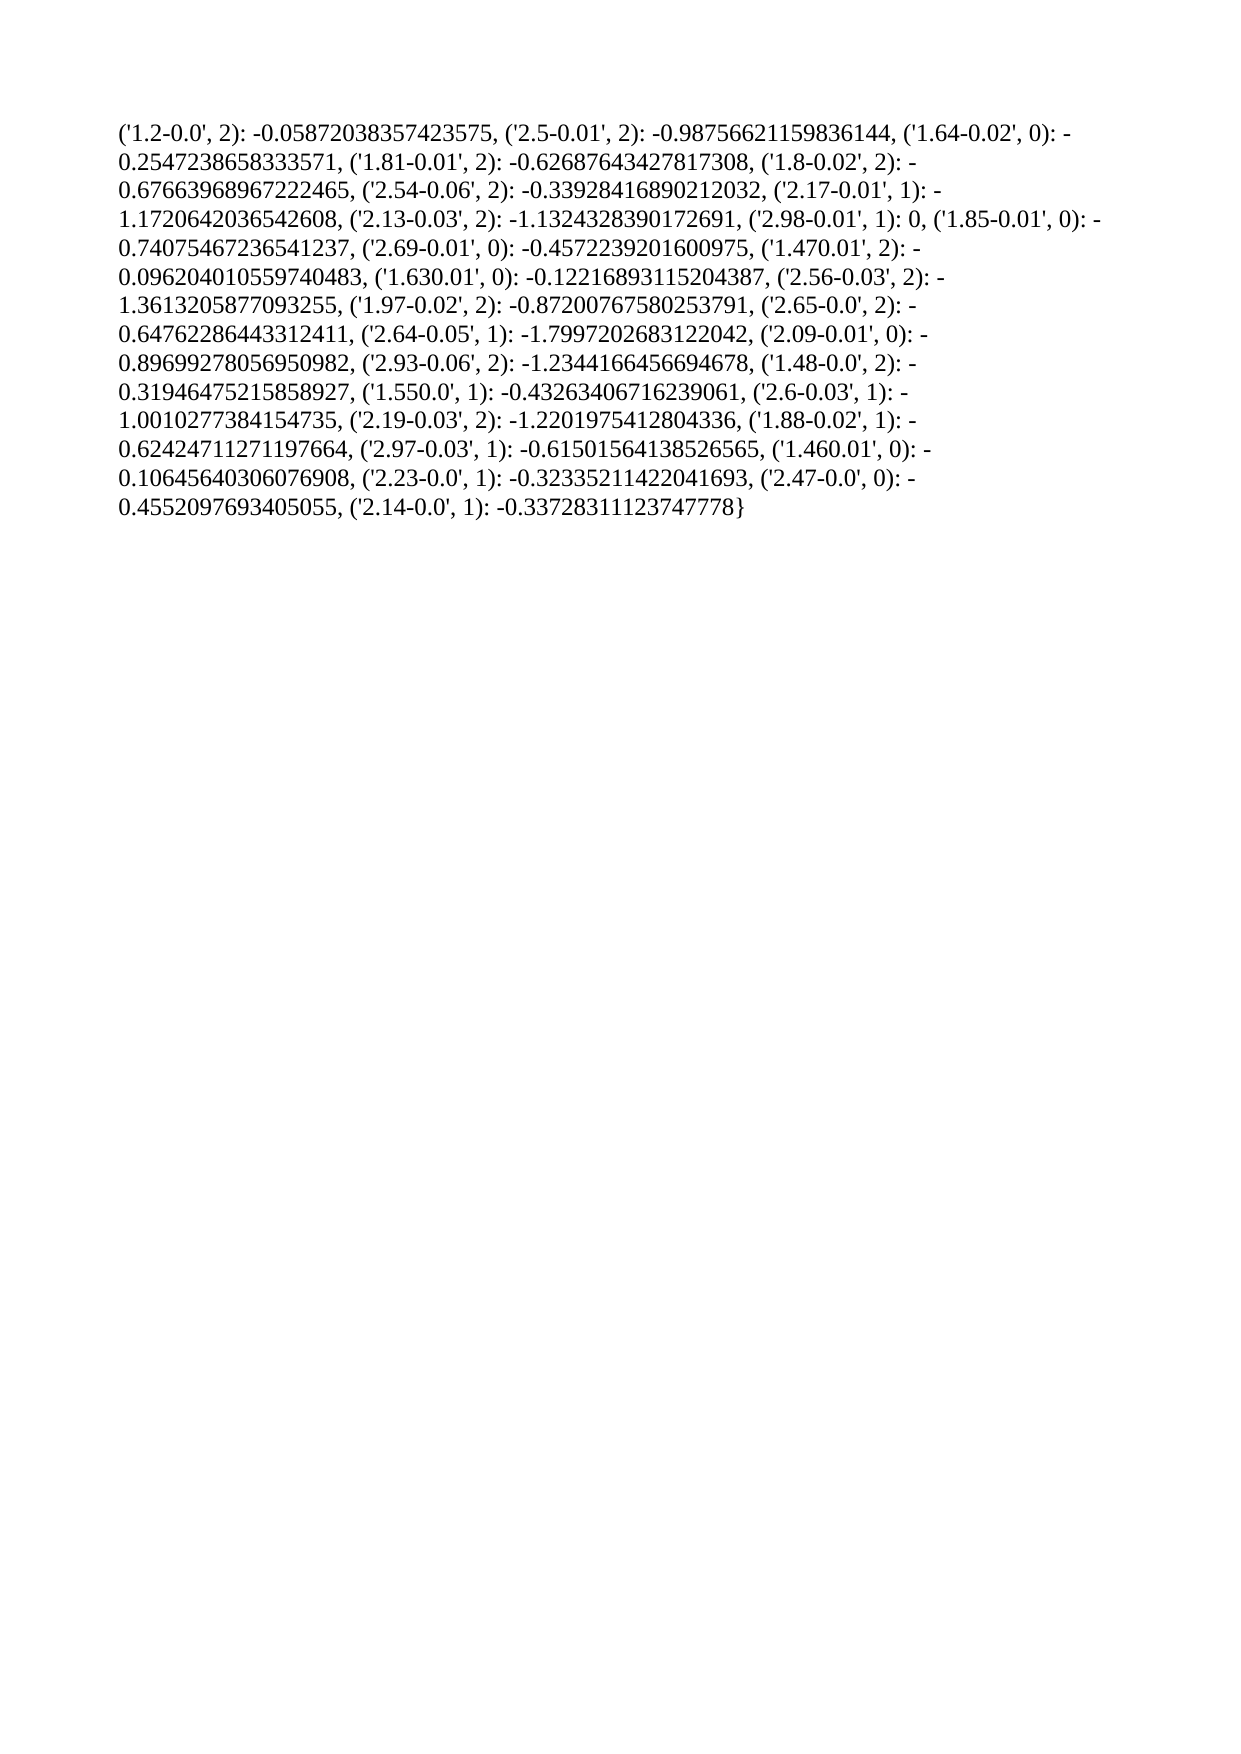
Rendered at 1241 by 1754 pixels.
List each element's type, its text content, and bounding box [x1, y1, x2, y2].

text ('1.2-0.0', 2): -0.05872038357423575, ('2.5-0.01', 2): -0.98756621159836144, ('1.64-0.02', 0): -0.2547238658333571, ('1.81-0.01', 2): -0.62687643427817308, ('1.8-0.02', 2): -0.67663968967222465, ('2.54-0.06', 2): -0.33928416890212032, ('2.17-0.01', 1): -1.1720642036542608, ('2.13-0.03', 2): -1.1324328390172691, ('2.98-0.01', 1): 0, ('1.85-0.01', 0): -0.74075467236541237, ('2.69-0.01', 0): -0.4572239201600975, ('1.470.01', 2): -0.096204010559740483, ('1.630.01', 0): -0.12216893115204387, ('2.56-0.03', 2): -1.3613205877093255, ('1.97-0.02', 2): -0.87200767580253791, ('2.65-0.0', 2): -0.64762286443312411, ('2.64-0.05', 1): -1.7997202683122042, ('2.09-0.01', 0): -0.89699278056950982, ('2.93-0.06', 2): -1.2344166456694678, ('1.48-0.0', 2): -0.31946475215858927, ('1.550.0', 1): -0.43263406716239061, ('2.6-0.03', 1): -1.0010277384154735, ('2.19-0.03', 2): -1.2201975412804336, ('1.88-0.02', 1): -0.62424711271197664, ('2.97-0.03', 1): -0.61501564138526565, ('1.460.01', 0): -0.10645640306076908, ('2.23-0.0', 1): -0.32335211422041693, ('2.47-0.0', 0): -0.4552097693405055, ('2.14-0.0', 1): -0.33728311123747778} [118, 118, 1122, 521]
